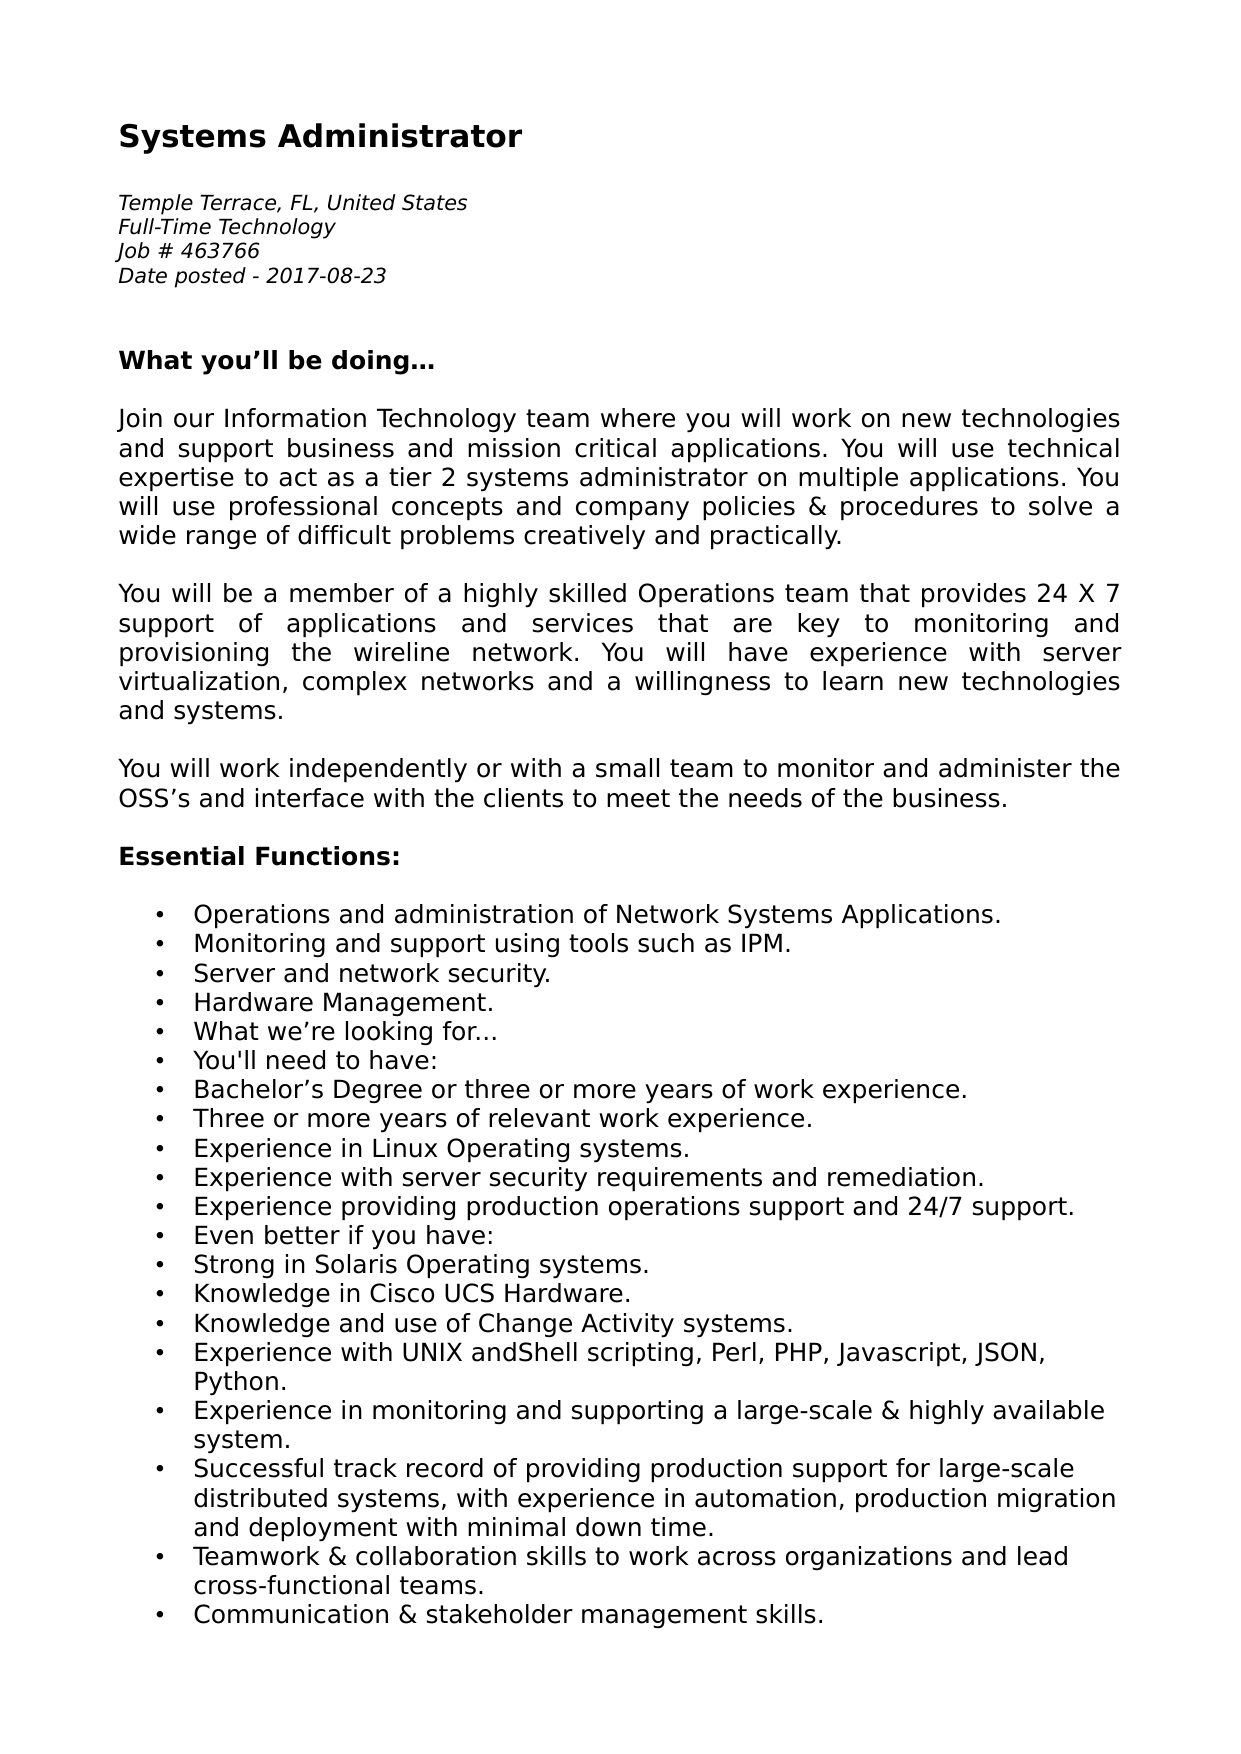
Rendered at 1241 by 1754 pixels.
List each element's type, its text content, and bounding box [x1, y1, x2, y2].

text You will be a member of a highly skilled Operations team that provides 24 X 7 support of applications and services that are key to monitoring and provisioning the wireline network. You will have experience with server virtualization, complex networks and a willingness to learn new technologies and systems. [118, 579, 1122, 725]
list Experience in Linux Operating systems. [156, 1134, 1122, 1163]
text Join our Information Technology team where you will work on new technologies and support business and mission critical applications. You will use technical expertise to act as a tier 2 systems administrator on multiple applications. You will use professional concepts and company policies & procedures to solve a wide range of difficult problems creatively and practically. [118, 404, 1122, 550]
text Full-Time Technology [118, 215, 1122, 239]
text Essential Functions: [118, 842, 1122, 871]
list Server and network security. [156, 959, 1122, 988]
list Communication & stakeholder management skills. [156, 1600, 1122, 1629]
list What we’re looking for... [156, 1017, 1122, 1046]
text You will work independently or with a small team to monitor and administer the OSS’s and interface with the clients to meet the needs of the business. [118, 754, 1122, 813]
list Strong in Solaris Operating systems. [156, 1250, 1122, 1279]
list Knowledge in Cisco UCS Hardware. [156, 1279, 1122, 1309]
text What you’ll be doing… [118, 346, 1122, 375]
list Even better if you have: [156, 1221, 1122, 1250]
list Three or more years of relevant work experience. [156, 1104, 1122, 1134]
list Knowledge and use of Change Activity systems. [156, 1309, 1122, 1338]
list Experience with UNIX andShell scripting, Perl, PHP, Javascript, JSON, Python. [156, 1338, 1122, 1396]
text Temple Terrace, FL, United States [118, 191, 1122, 215]
list Experience with server security requirements and remediation. [156, 1163, 1122, 1192]
list Monitoring and support using tools such as IPM. [156, 929, 1122, 959]
text Date posted - 2017-08-23 [118, 264, 1122, 288]
text Systems Administrator [118, 118, 1122, 154]
list Hardware Management. [156, 988, 1122, 1017]
text Job # 463766 [118, 239, 1122, 264]
list Operations and administration of Network Systems Applications. [156, 900, 1122, 929]
list Experience providing production operations support and 24/7 support. [156, 1192, 1122, 1221]
list Successful track record of providing production support for large-scale distributed systems, with experience in automation, production migration and deployment with minimal down time. [156, 1454, 1122, 1542]
list Teamwork & collaboration skills to work across organizations and lead cross-functional teams. [156, 1542, 1122, 1600]
list Bachelor’s Degree or three or more years of work experience. [156, 1075, 1122, 1104]
list Experience in monitoring and supporting a large-scale & highly available system. [156, 1396, 1122, 1454]
list You'll need to have: [156, 1046, 1122, 1075]
